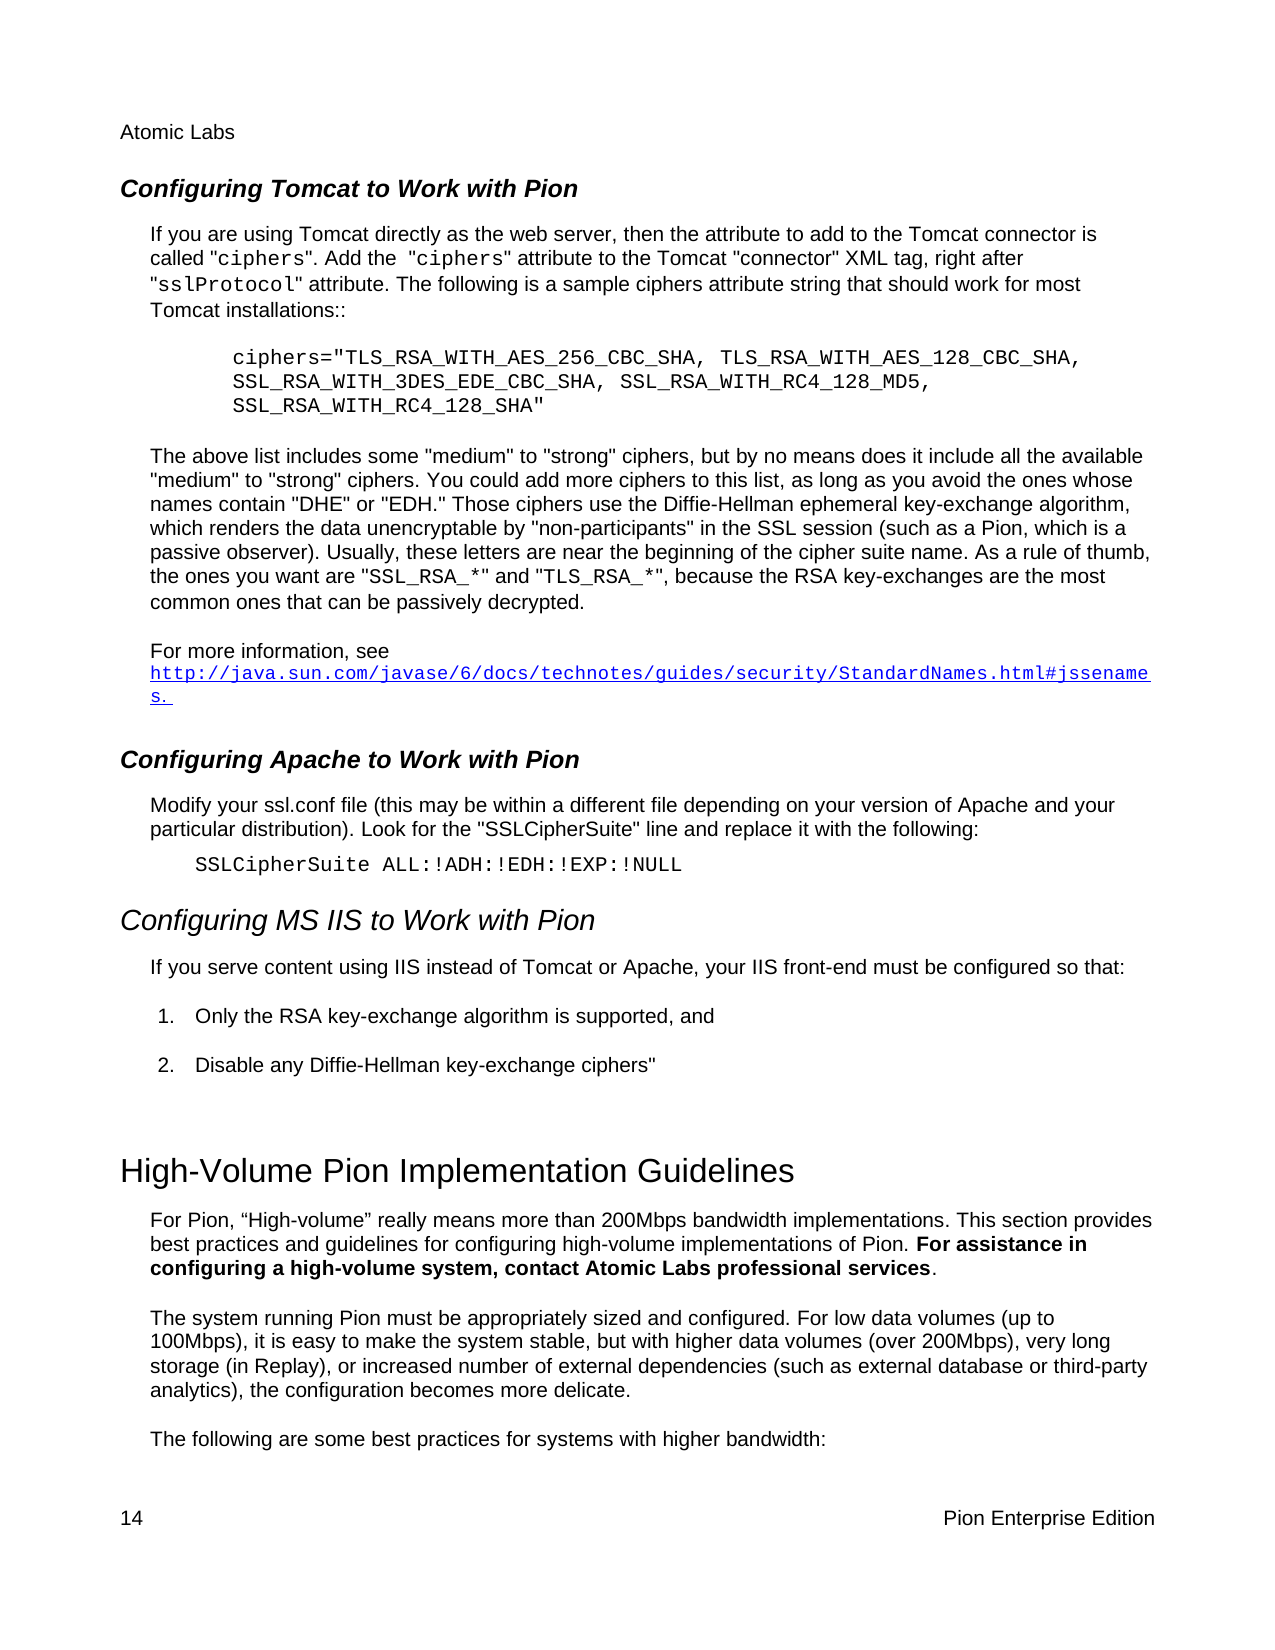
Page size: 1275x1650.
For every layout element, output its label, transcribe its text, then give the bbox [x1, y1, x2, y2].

subtitle Configuring Tomcat to Work with Pion [120, 174, 1155, 203]
text If you are using Tomcat directly as the web server, then the attribute to add to the Tomcat connector is called "ciphers". Add the "ciphers" attribute to the Tomcat "connector" XML tag, right after "sslProtocol" attribute. The following is a sample ciphers attribute string that should work for most Tomcat installations:: [150, 222, 1155, 322]
text Modify your ssl.conf file (this may be within a different file depending on your version of Apache and your particular distribution). Look for the "SSLCipherSuite" line and replace it with the following: [150, 793, 1155, 841]
text For more information, see http://java.sun.com/javase/6/docs/technotes/guides/security/StandardNames.html#jssenames. [150, 639, 1155, 707]
list Only the RSA key-exchange algorithm is supported, and [157, 1004, 1155, 1028]
text For Pion, “High-volume” really means more than 200Mbps bandwidth implementations. This section provides best practices and guidelines for configuring high-volume implementations of Pion. For assistance in configuring a high-volume system, contact Atomic Labs professional services. [150, 1208, 1155, 1280]
text The following are some best practices for systems with higher bandwidth: [150, 1427, 1155, 1451]
text ciphers="TLS_RSA_WITH_AES_256_CBC_SHA, TLS_RSA_WITH_AES_128_CBC_SHA, SSL_RSA_WITH_3DES_EDE_CBC_SHA, SSL_RSA_WITH_RC4_128_MD5, SSL_RSA_WITH_RC4_128_SHA" [232, 347, 1155, 419]
text The above list includes some "medium" to "strong" ciphers, but by no means does it include all the available "medium" to "strong" ciphers. You could add more ciphers to this list, as long as you avoid the ones whose names contain "DHE" or "EDH." Those ciphers use the Diffie-Hellman ephemeral key-exchange algorithm, which renders the data unencryptable by "non-participants" in the SSL session (such as a Pion, which is a passive observer). Usually, these letters are near the beginning of the cipher suite name. As a rule of thumb, the ones you want are "SSL_RSA_*" and "TLS_RSA_*", because the RSA key-exchanges are the most common ones that can be passively decrypted. [150, 444, 1155, 614]
text SSLCipherSuite ALL:!ADH:!EDH:!EXP:!NULL [195, 853, 1155, 877]
text The system running Pion must be appropriately sized and configured. For low data volumes (up to 100Mbps), it is easy to make the system stable, but with higher data volumes (over 200Mbps), very long storage (in Replay), or increased number of external dependencies (such as external database or third-party analytics), the configuration becomes more delicate. [150, 1305, 1155, 1402]
text If you serve content using IIS instead of Tomcat or Apache, your IIS front-end must be configured so that: [150, 955, 1155, 979]
subtitle High-Volume Pion Implementation Guidelines [120, 1151, 1155, 1189]
list Disable any Diffie-Hellman key-exchange ciphers" [157, 1053, 1155, 1077]
subtitle Configuring Apache to Work with Pion [120, 745, 1155, 774]
subtitle Configuring MS IIS to Work with Pion [120, 902, 1155, 936]
